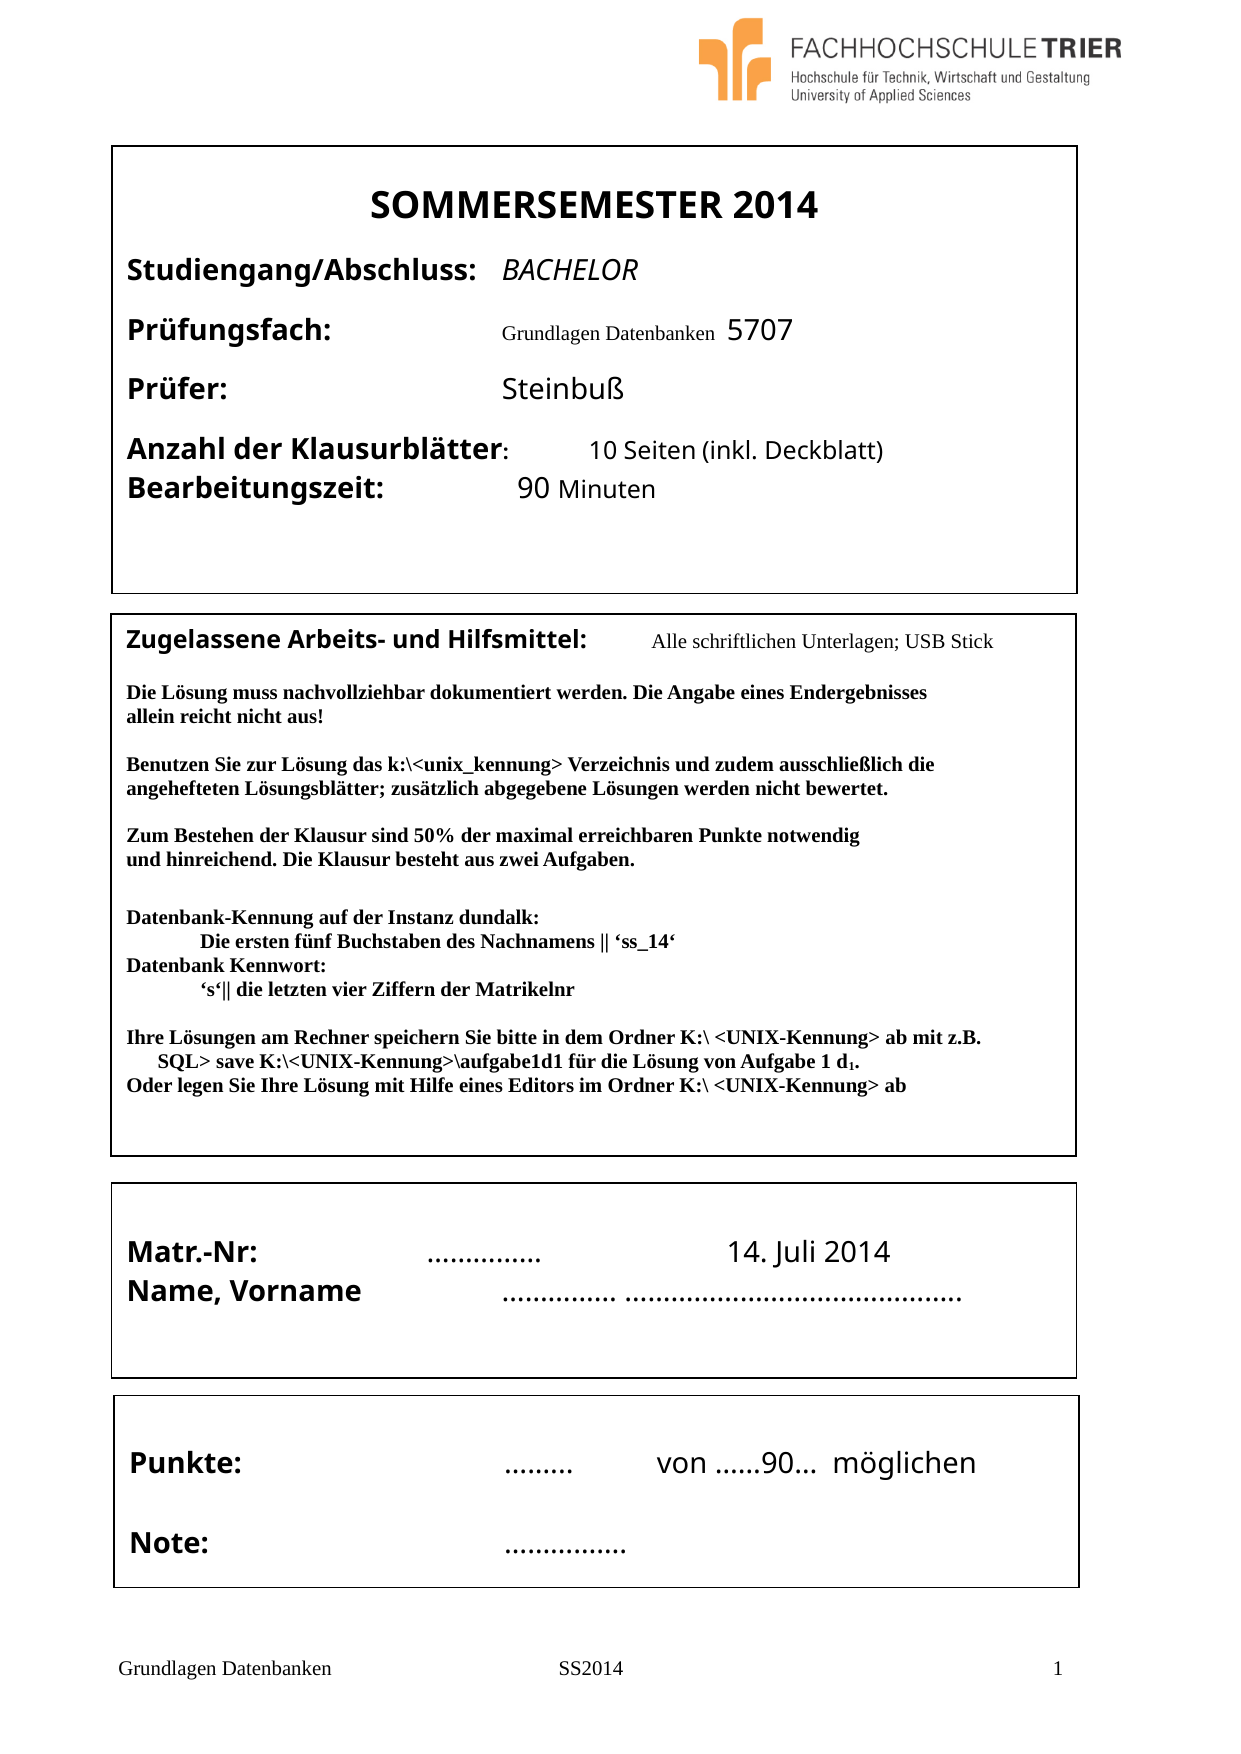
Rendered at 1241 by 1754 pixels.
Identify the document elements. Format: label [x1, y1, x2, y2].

picture [698, 17, 1122, 104]
